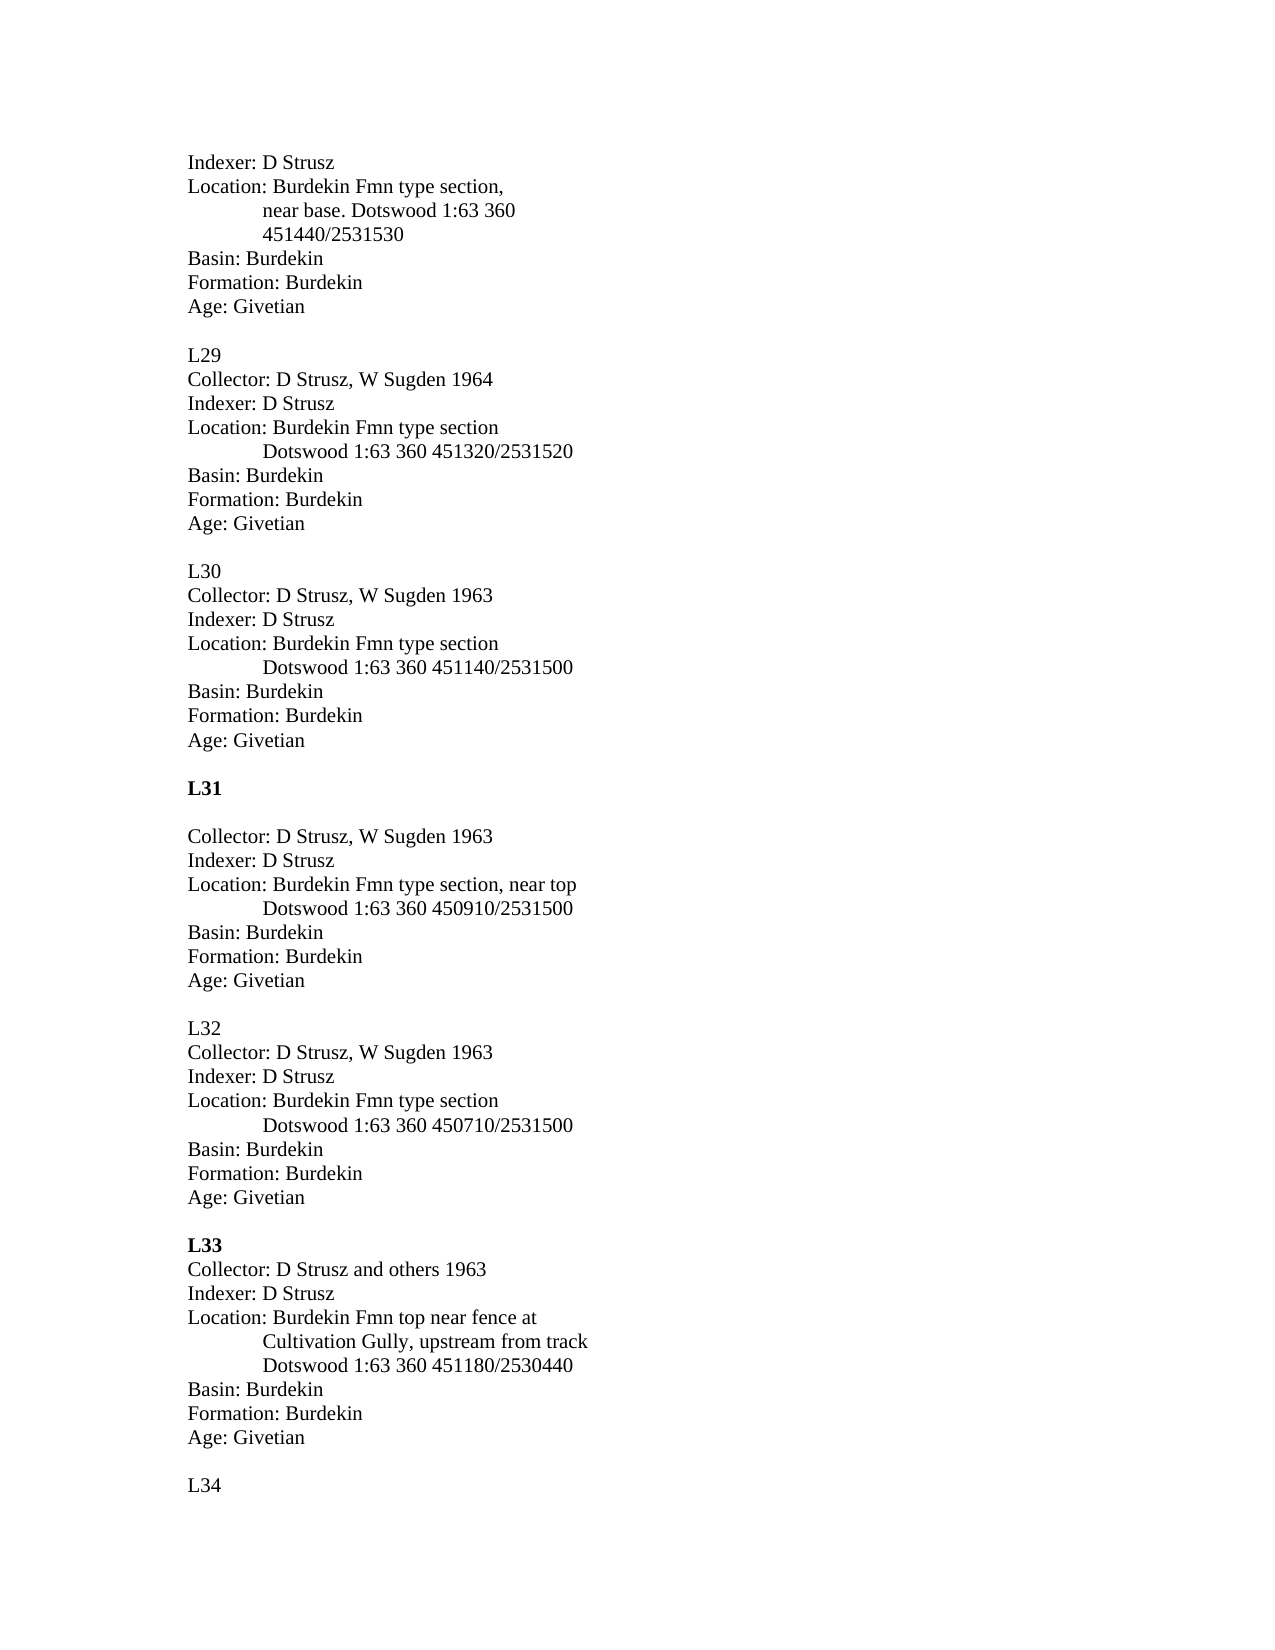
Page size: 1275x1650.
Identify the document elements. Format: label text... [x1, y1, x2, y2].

text Formation: Burdekin [187, 487, 1087, 511]
text Basin: Burdekin [187, 1137, 1087, 1161]
text Age: Givetian [187, 727, 1087, 752]
text Location: Burdekin Fmn type section [187, 1088, 1087, 1112]
text Location: Burdekin Fmn top near fence at [187, 1305, 1087, 1329]
text Collector: D Strusz, W Sugden 1963 [187, 1040, 1087, 1064]
text Location: Burdekin Fmn type section, [187, 174, 1087, 198]
text L32 [187, 1016, 1087, 1040]
text Collector: D Strusz and others 1963 [187, 1257, 1087, 1281]
text Formation: Burdekin [187, 270, 1087, 294]
text Dotswood 1:63 360 451180/2530440 [187, 1353, 1087, 1377]
text Indexer: D Strusz [187, 607, 1087, 631]
text L34 [187, 1473, 1087, 1497]
text Cultivation Gully, upstream from track [187, 1329, 1087, 1353]
text Age: Givetian [187, 511, 1087, 535]
text Basin: Burdekin [187, 679, 1087, 703]
text near base. Dotswood 1:63 360 [187, 198, 1087, 222]
text L30 [187, 559, 1087, 583]
text Collector: D Strusz, W Sugden 1963 [187, 583, 1087, 607]
text Basin: Burdekin [187, 1377, 1087, 1401]
text Age: Givetian [187, 968, 1087, 992]
text Indexer: D Strusz [187, 150, 1087, 174]
text Location: Burdekin Fmn type section [187, 631, 1087, 655]
text Age: Givetian [187, 294, 1087, 318]
text Dotswood 1:63 360 451140/2531500 [187, 655, 1087, 679]
text Basin: Burdekin [187, 246, 1087, 270]
text Basin: Burdekin [187, 463, 1087, 487]
text Indexer: D Strusz [187, 391, 1087, 415]
text Dotswood 1:63 360 450910/2531500 [187, 896, 1087, 920]
text Indexer: D Strusz [187, 848, 1087, 872]
text 451440/2531530 [187, 222, 1087, 246]
text L33 [187, 1233, 1087, 1257]
text Dotswood 1:63 360 451320/2531520 [187, 439, 1087, 463]
text L31 [187, 776, 1087, 800]
text Basin: Burdekin [187, 920, 1087, 944]
text Collector: D Strusz, W Sugden 1964 [187, 367, 1087, 391]
text L29 [187, 342, 1087, 367]
text Formation: Burdekin [187, 1401, 1087, 1425]
text Indexer: D Strusz [187, 1281, 1087, 1305]
text Indexer: D Strusz [187, 1064, 1087, 1088]
text Age: Givetian [187, 1425, 1087, 1449]
text Location: Burdekin Fmn type section [187, 415, 1087, 439]
text Dotswood 1:63 360 450710/2531500 [187, 1112, 1087, 1137]
text Age: Givetian [187, 1185, 1087, 1209]
text Collector: D Strusz, W Sugden 1963 [187, 824, 1087, 848]
text Formation: Burdekin [187, 703, 1087, 727]
text Location: Burdekin Fmn type section, near top [187, 872, 1087, 896]
text Formation: Burdekin [187, 1161, 1087, 1185]
text Formation: Burdekin [187, 944, 1087, 968]
